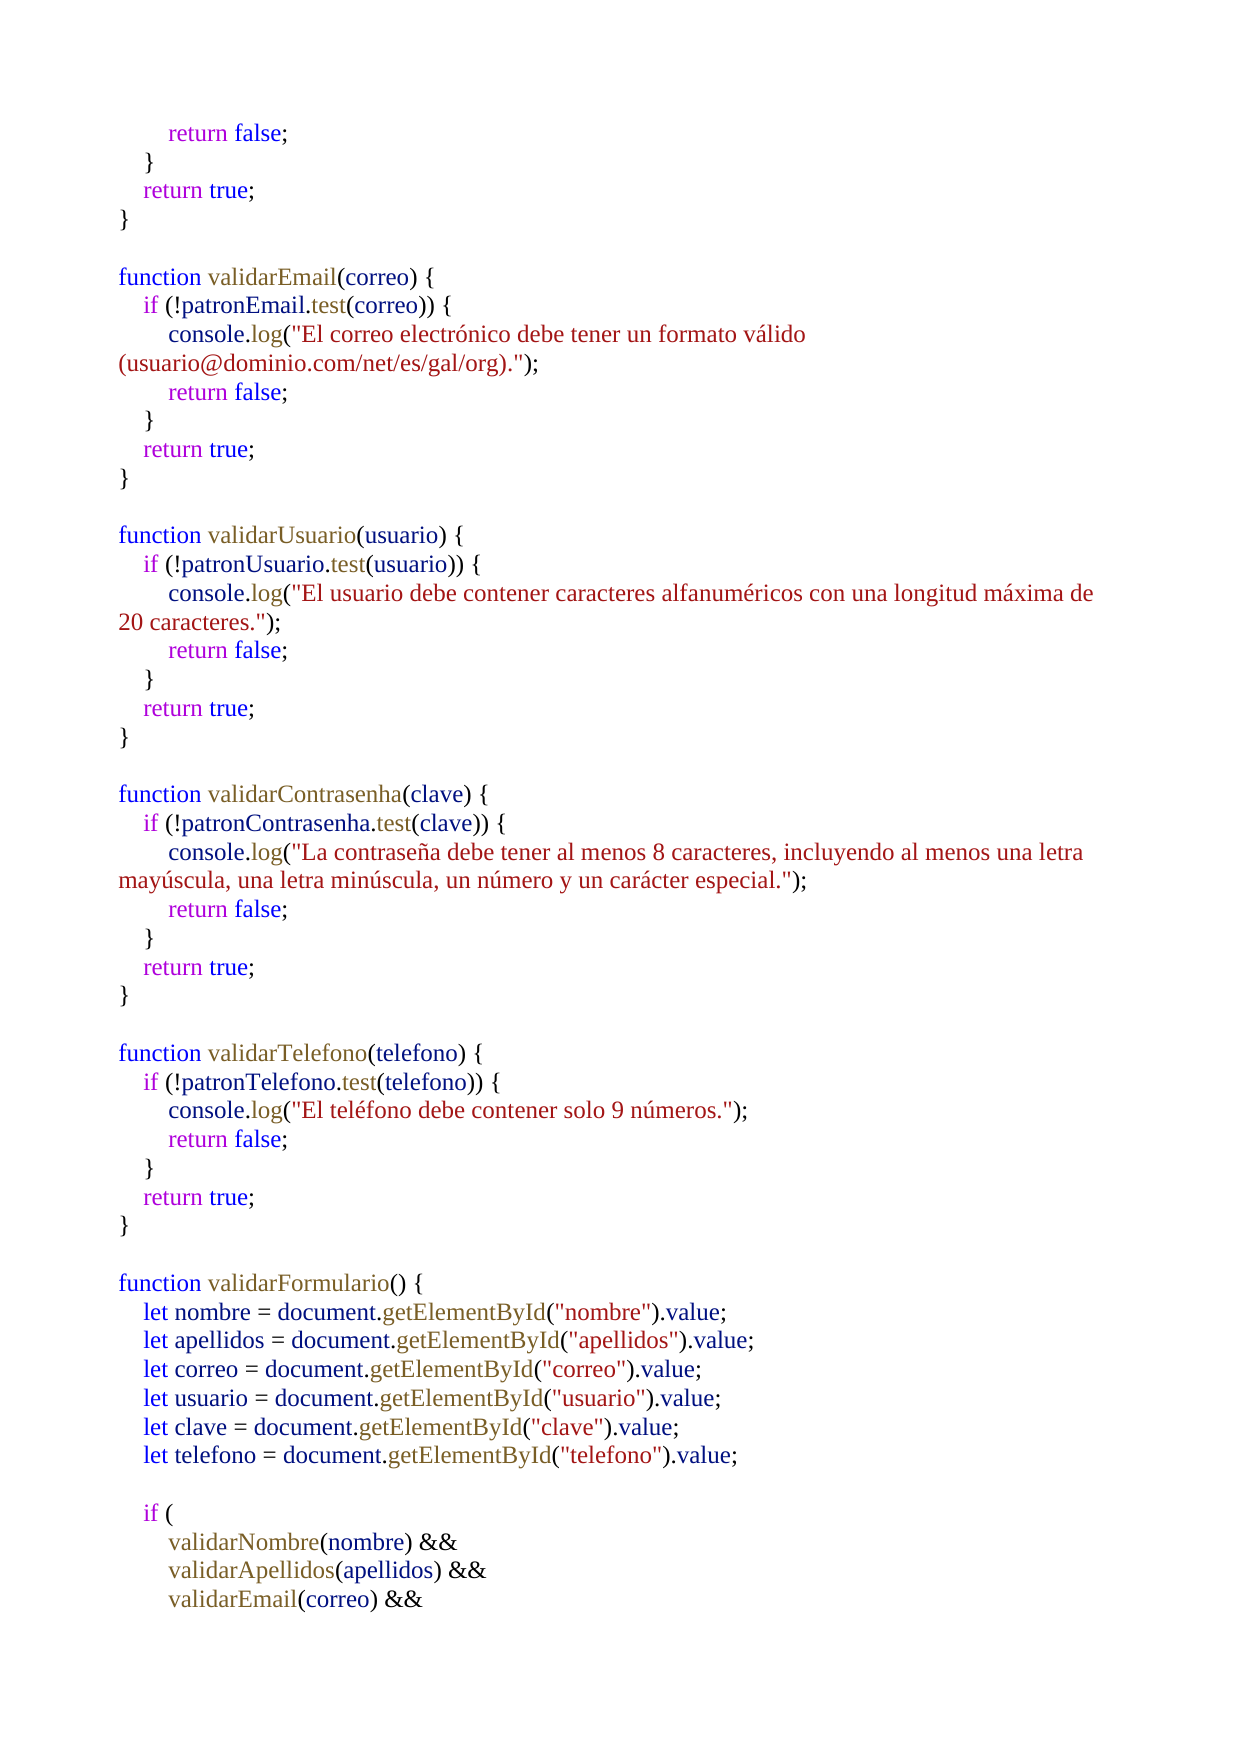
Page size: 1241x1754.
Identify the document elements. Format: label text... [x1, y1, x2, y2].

text console.log("La contraseña debe tener al menos 8 caracteres, incluyendo al menos una letra mayúscula, una letra minúscula, un número y un carácter especial."); [118, 837, 1122, 894]
text } [118, 722, 1122, 751]
text validarApellidos(apellidos) && [118, 1556, 1122, 1584]
text return false; [118, 377, 1122, 406]
text let nombre = document.getElementById("nombre").value; [118, 1297, 1122, 1326]
text let apellidos = document.getElementById("apellidos").value; [118, 1326, 1122, 1354]
text function validarUsuario(usuario) { [118, 521, 1122, 549]
text validarNombre(nombre) && [118, 1527, 1122, 1556]
text return false; [118, 1124, 1122, 1153]
text let telefono = document.getElementById("telefono").value; [118, 1441, 1122, 1469]
text let usuario = document.getElementById("usuario").value; [118, 1383, 1122, 1412]
text if (!patronEmail.test(correo)) { [118, 291, 1122, 319]
text function validarFormulario() { [118, 1268, 1122, 1297]
text let clave = document.getElementById("clave").value; [118, 1412, 1122, 1441]
text console.log("El correo electrónico debe tener un formato válido (usuario@dominio.com/net/es/gal/org)."); [118, 319, 1122, 377]
text return true; [118, 693, 1122, 722]
text return false; [118, 894, 1122, 923]
text console.log("El teléfono debe contener solo 9 números."); [118, 1096, 1122, 1124]
text } [118, 664, 1122, 693]
text if (!patronTelefono.test(telefono)) { [118, 1067, 1122, 1096]
text return true; [118, 1182, 1122, 1211]
text return true; [118, 952, 1122, 981]
text console.log("El usuario debe contener caracteres alfanuméricos con una longitud máxima de 20 caracteres."); [118, 578, 1122, 636]
text if (!patronContrasenha.test(clave)) { [118, 808, 1122, 837]
text return false; [118, 118, 1122, 147]
text } [118, 406, 1122, 434]
text function validarTelefono(telefono) { [118, 1038, 1122, 1067]
text return false; [118, 636, 1122, 664]
text if ( [118, 1498, 1122, 1527]
text function validarEmail(correo) { [118, 262, 1122, 291]
text return true; [118, 176, 1122, 204]
text validarEmail(correo) && [118, 1584, 1122, 1613]
text } [118, 147, 1122, 176]
text } [118, 463, 1122, 492]
text function validarContrasenha(clave) { [118, 779, 1122, 808]
text return true; [118, 434, 1122, 463]
text let correo = document.getElementById("correo").value; [118, 1354, 1122, 1383]
text } [118, 981, 1122, 1009]
text } [118, 1153, 1122, 1182]
text if (!patronUsuario.test(usuario)) { [118, 549, 1122, 578]
text } [118, 923, 1122, 952]
text } [118, 1211, 1122, 1239]
text } [118, 204, 1122, 233]
